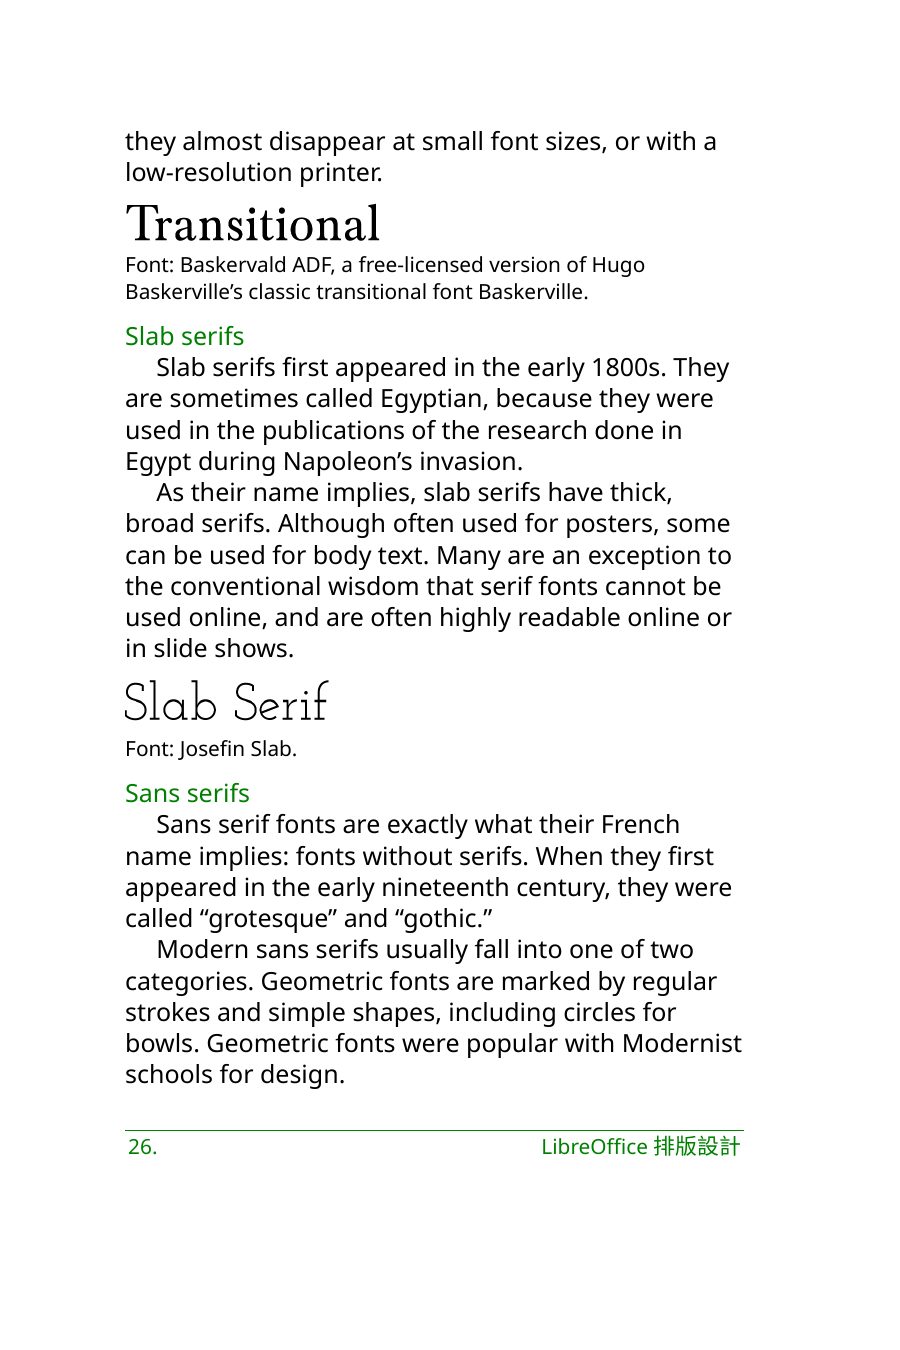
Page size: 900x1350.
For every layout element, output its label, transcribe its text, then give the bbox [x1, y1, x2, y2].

text Modern sans serifs usually fall into one of two categories. Geometric fonts are marked by regular strokes and simple shapes, including circles for bowls. Geometric fonts were popular with Modernist schools for design. [125, 934, 744, 1090]
picture [125, 679, 329, 725]
text they almost disappear at small font sizes, or with a low-resolution printer. [125, 125, 744, 187]
picture [125, 202, 380, 241]
text Sans serif fonts are exactly what their French name implies: fonts without serifs. When they first appeared in the early nineteenth century, they were called “grotesque” and “gothic.” [125, 809, 744, 934]
table_header [125, 203, 744, 243]
text As their name implies, slab serifs have thick, broad serifs. Although often used for posters, some can be used for body text. Many are an exception to the conventional wisdom that serif fonts cannot be used online, and are often highly readable online or in slide shows. [125, 477, 744, 664]
table_header [125, 679, 744, 727]
table_cell Font: Josefin Slab. [125, 727, 744, 762]
subtitle Slab serifs [125, 320, 744, 352]
text Slab serifs first appeared in the early 1800s. They are sometimes called Egyptian, because they were used in the publications of the research done in Egypt during Napoleon’s invasion. [125, 352, 744, 477]
table_cell Font: Baskervald ADF, a free-licensed version of Hugo Baskerville’s classic transitional font Baskerville. [125, 243, 744, 305]
subtitle Sans serifs [125, 778, 744, 809]
